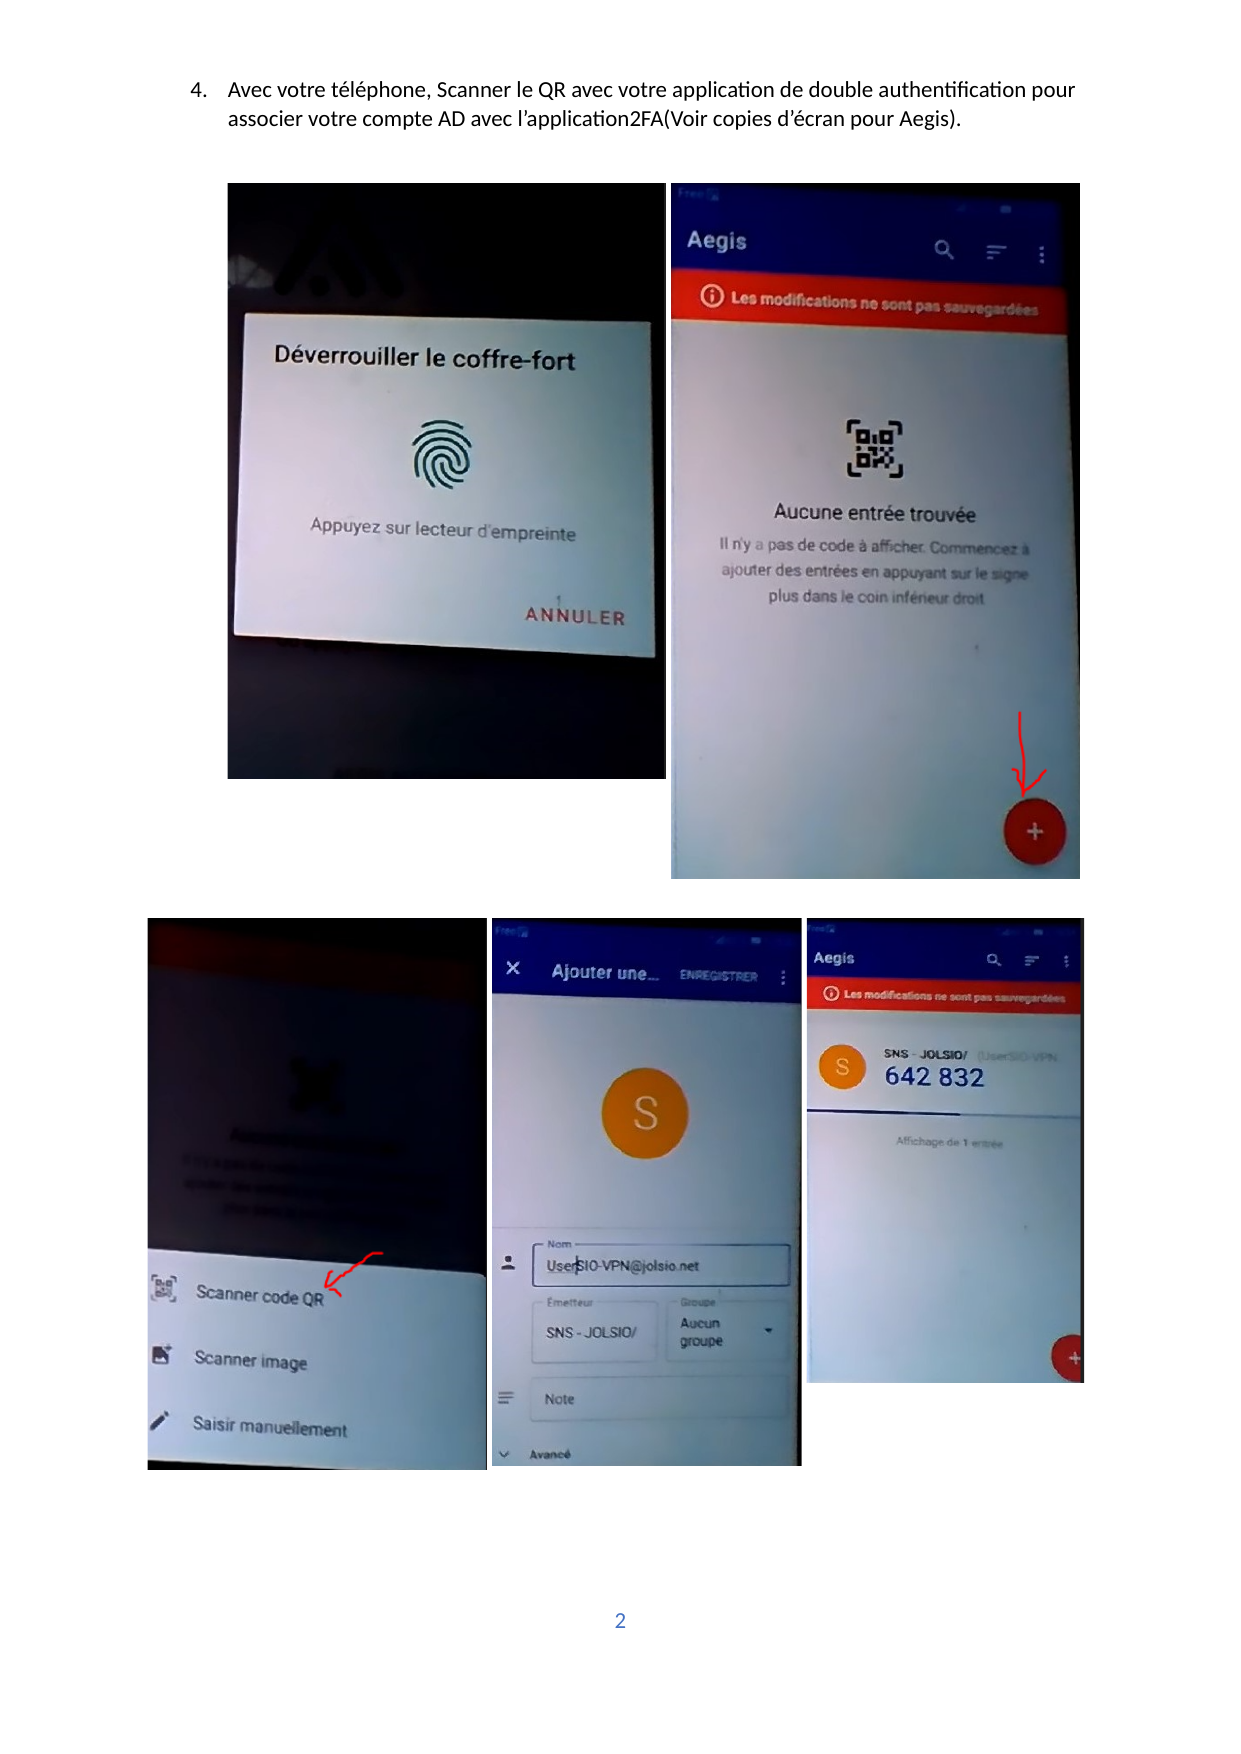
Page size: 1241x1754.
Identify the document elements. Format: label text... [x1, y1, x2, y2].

list Avec votre téléphone, Scanner le QR avec votre application de double authentification pour associer votre compte AD avec l’application2FA(Voir copies d’écran pour Aegis). [190, 75, 1093, 132]
